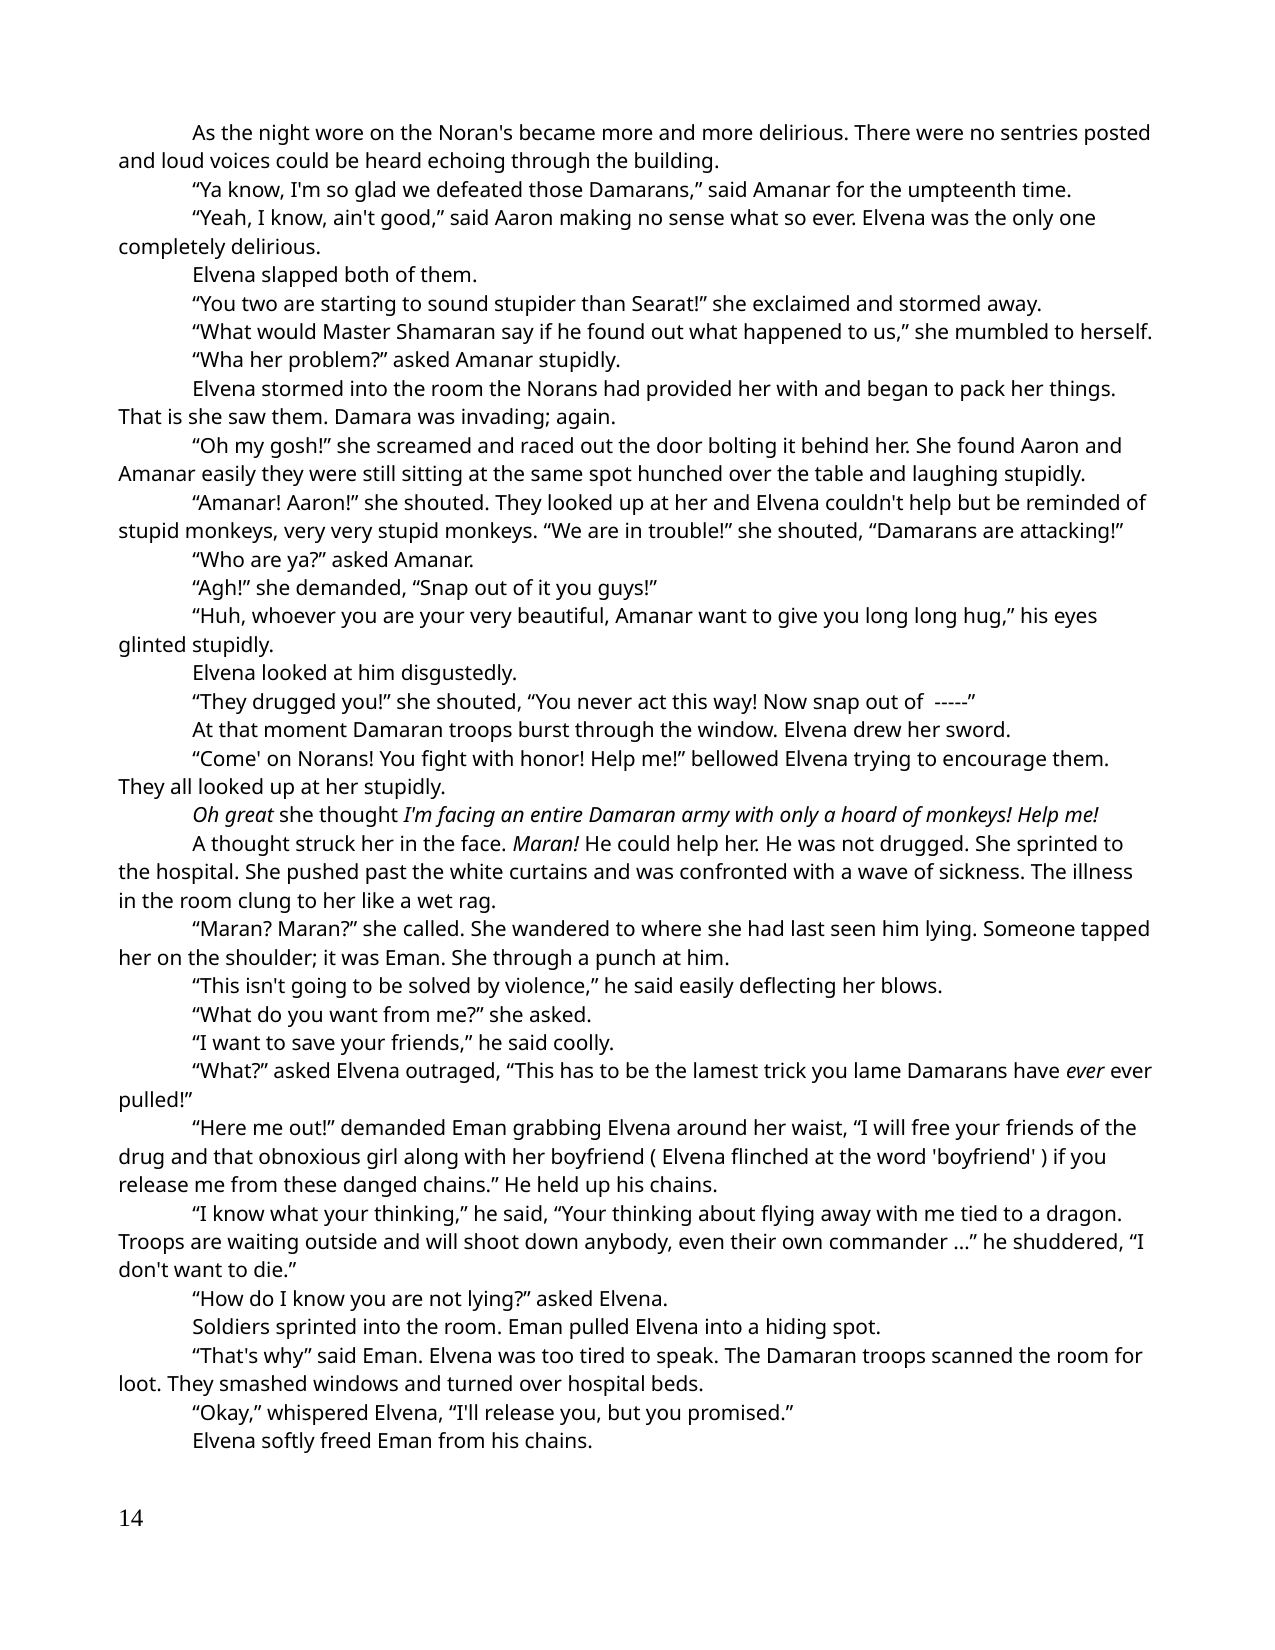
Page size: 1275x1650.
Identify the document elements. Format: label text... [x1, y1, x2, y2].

text Elvena stormed into the room the Norans had provided her with and began to pack her things. That is she saw them. Damara was invading; again. [118, 374, 1157, 431]
text A thought struck her in the face. Maran! He could help her. He was not drugged. She sprinted to the hospital. She pushed past the white curtains and was confronted with a wave of sickness. The illness in the room clung to her like a wet rag. [118, 829, 1157, 914]
text “Amanar! Aaron!” she shouted. They looked up at her and Elvena couldn't help but be reminded of stupid monkeys, very very stupid monkeys. “We are in trouble!” she shouted, “Damarans are attacking!” [118, 488, 1157, 545]
text “You two are starting to sound stupider than Searat!” she exclaimed and stormed away. [118, 289, 1157, 317]
text “This isn't going to be solved by violence,” he said easily deflecting her blows. [118, 971, 1157, 1000]
text “Come' on Norans! You fight with honor! Help me!” bellowed Elvena trying to encourage them. They all looked up at her stupidly. [118, 744, 1157, 801]
text “How do I know you are not lying?” asked Elvena. [118, 1284, 1157, 1312]
text “Oh my gosh!” she screamed and raced out the door bolting it behind her. She found Aaron and Amanar easily they were still sitting at the same spot hunched over the table and laughing stupidly. [118, 431, 1157, 488]
text “I know what your thinking,” he said, “Your thinking about flying away with me tied to a dragon. Troops are waiting outside and will shoot down anybody, even their own commander …” he shuddered, “I don't want to die.” [118, 1199, 1157, 1284]
text “I want to save your friends,” he said coolly. [118, 1028, 1157, 1057]
text Elvena softly freed Eman from his chains. [118, 1426, 1157, 1455]
text “What?” asked Elvena outraged, “This has to be the lamest trick you lame Damarans have ever ever pulled!” [118, 1057, 1157, 1113]
text As the night wore on the Noran's became more and more delirious. There were no sentries posted and loud voices could be heard echoing through the building. [118, 118, 1157, 175]
text “Yeah, I know, ain't good,” said Aaron making no sense what so ever. Elvena was the only one completely delirious. [118, 203, 1157, 260]
text Soldiers sprinted into the room. Eman pulled Elvena into a hiding spot. [118, 1312, 1157, 1341]
text “What do you want from me?” she asked. [118, 1000, 1157, 1028]
text At that moment Damaran troops burst through the window. Elvena drew her sword. [118, 715, 1157, 744]
text “Ya know, I'm so glad we defeated those Damarans,” said Amanar for the umpteenth time. [118, 175, 1157, 203]
text “That's why” said Eman. Elvena was too tired to speak. The Damaran troops scanned the room for loot. They smashed windows and turned over hospital beds. [118, 1341, 1157, 1398]
text “They drugged you!” she shouted, “You never act this way! Now snap out of -----” [118, 687, 1157, 715]
text “Agh!” she demanded, “Snap out of it you guys!” [118, 573, 1157, 602]
text “Here me out!” demanded Eman grabbing Elvena around her waist, “I will free your friends of the drug and that obnoxious girl along with her boyfriend ( Elvena flinched at the word 'boyfriend' ) if you release me from these danged chains.” He held up his chains. [118, 1113, 1157, 1199]
text “Maran? Maran?” she called. She wandered to where she had last seen him lying. Someone tapped her on the shoulder; it was Eman. She through a punch at him. [118, 914, 1157, 971]
text “Okay,” whispered Elvena, “I'll release you, but you promised.” [118, 1398, 1157, 1426]
text Oh great she thought I'm facing an entire Damaran army with only a hoard of monkeys! Help me! [118, 801, 1157, 829]
text “Huh, whoever you are your very beautiful, Amanar want to give you long long hug,” his eyes glinted stupidly. [118, 602, 1157, 658]
text Elvena slapped both of them. [118, 260, 1157, 289]
text “Who are ya?” asked Amanar. [118, 545, 1157, 573]
text Elvena looked at him disgustedly. [118, 658, 1157, 687]
text “What would Master Shamaran say if he found out what happened to us,” she mumbled to herself. [118, 317, 1157, 346]
text “Wha her problem?” asked Amanar stupidly. [118, 346, 1157, 374]
